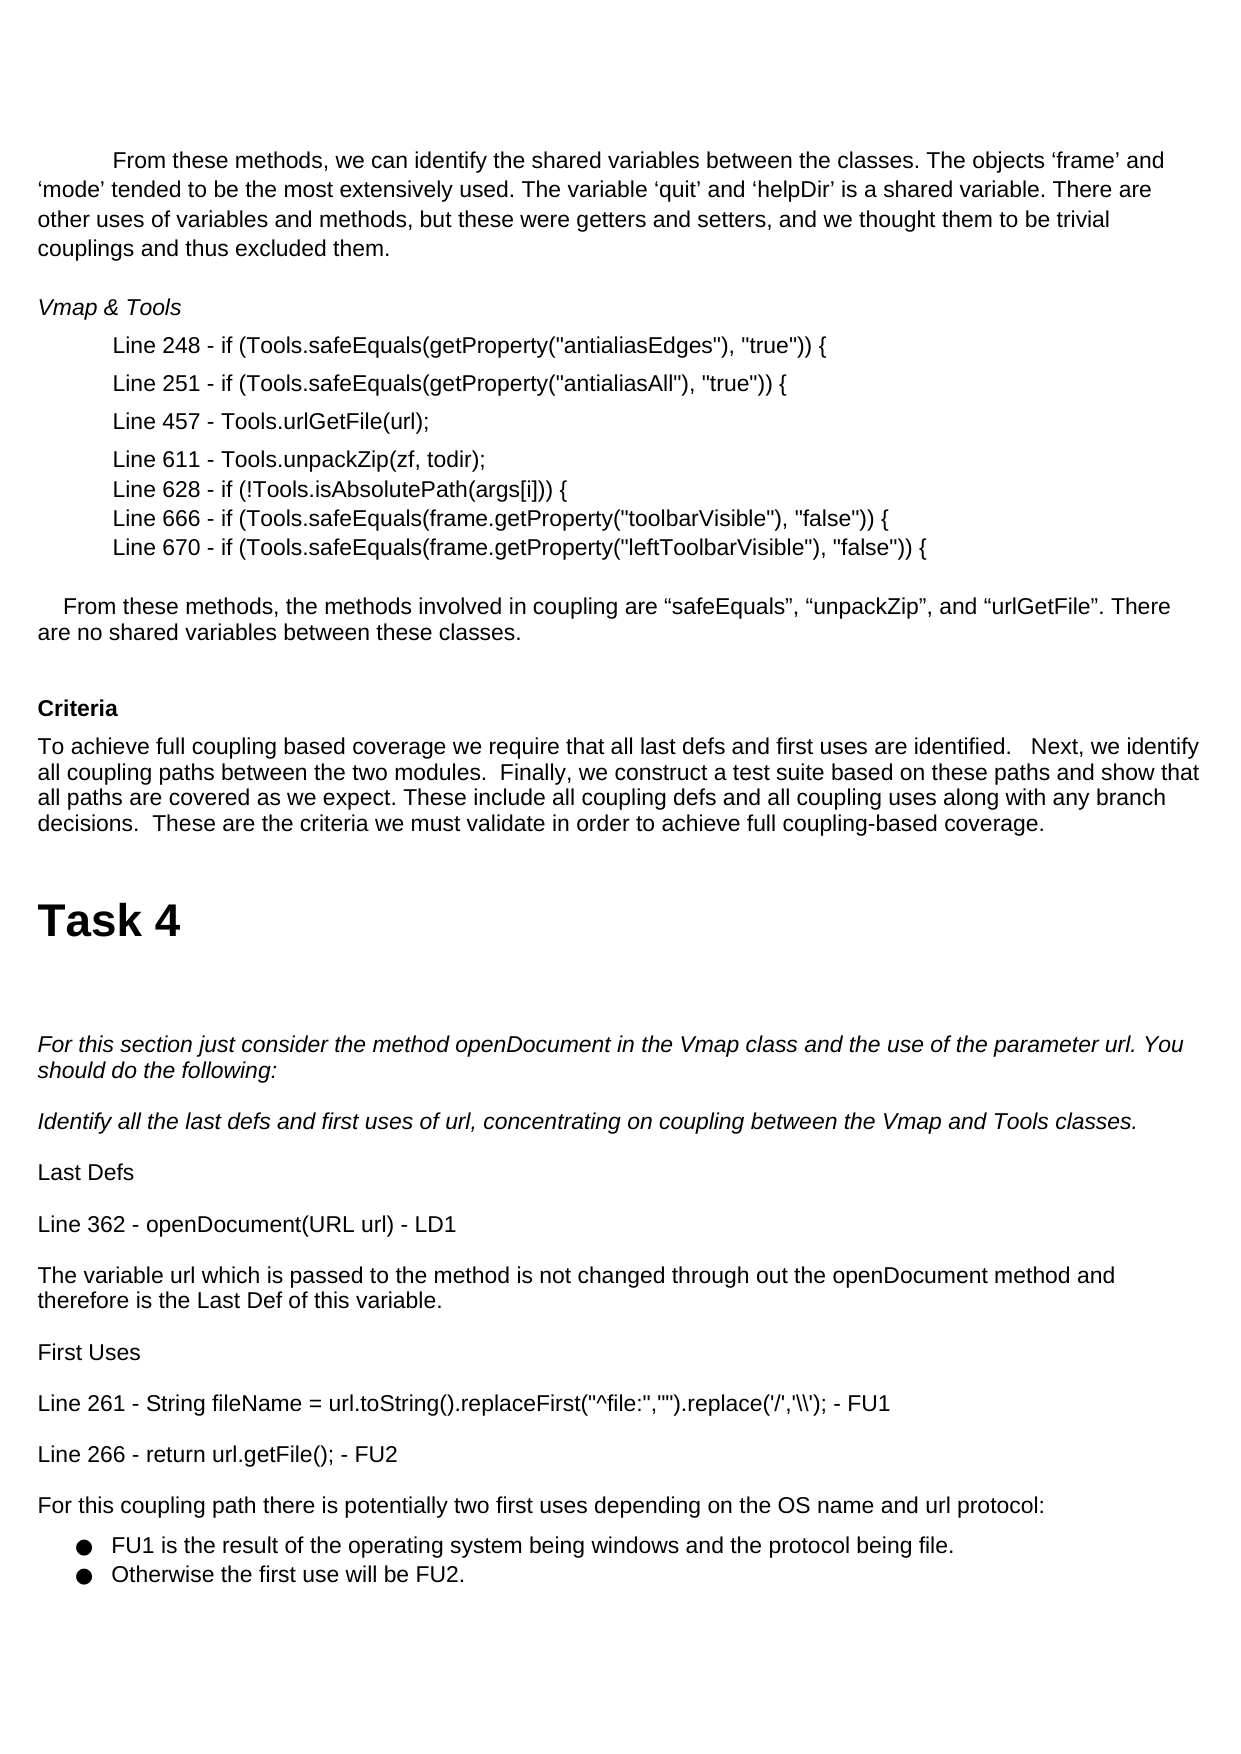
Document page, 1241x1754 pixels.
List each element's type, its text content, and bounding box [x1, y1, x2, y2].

text Criteria [37, 696, 1209, 721]
text To achieve full coupling based coverage we require that all last defs and first uses are identified. Next, we identify all coupling paths between the two modules. Finally, we construct a test suite based on these paths and show that all paths are covered as we expect. These include all coupling defs and all coupling uses along with any branch decisions. These are the criteria we must validate in order to achieve full coupling-based coverage. [37, 734, 1209, 836]
text Line 611 - Tools.unpackZip(zf, todir); [37, 447, 1209, 472]
text From these methods, we can identify the shared variables between the classes. The objects ‘frame’ and ‘mode’ tended to be the most extensively used. The variable ‘quit’ and ‘helpDir’ is a shared variable. There are other uses of variables and methods, but these were getters and setters, and we thought them to be trivial couplings and thus excluded them. [37, 147, 1209, 261]
list FU1 is the result of the operating system being windows and the protocol being file. [75, 1531, 1209, 1560]
text For this section just consider the method openDocument in the Vmap class and the use of the parameter url. You should do the following: Identify all the last defs and first uses of url, concentrating on coupling between the Vmap and Tools classes. Last Defs Line 362 - openDocument(URL url) - LD1 The variable url which is passed to the method is not changed through out the openDocument method and therefore is the Last Def of this variable. First Uses Line 261 - String fileName = url.toString().replaceFirst("^file:","").replace('/','\\'); - FU1 Line 266 - return url.getFile(); - FU2 For this coupling path there is potentially two first uses depending on the OS name and url protocol: [37, 1032, 1209, 1519]
text From these methods, the methods involved in coupling are “safeEquals”, “unpackZip”, and “urlGetFile”. There are no shared variables between these classes. [37, 594, 1209, 645]
text Line 457 - Tools.urlGetFile(url); [37, 409, 1209, 434]
text Line 666 - if (Tools.safeEquals(frame.getProperty("toolbarVisible"), "false")) { [37, 506, 1209, 531]
text Line 628 - if (!Tools.isAbsolutePath(args[i])) { [37, 476, 1209, 502]
text Line 248 - if (Tools.safeEquals(getProperty("antialiasEdges"), "true")) { [37, 332, 1209, 358]
text Vmap & Tools [37, 294, 1209, 320]
text Line 670 - if (Tools.safeEquals(frame.getProperty("leftToolbarVisible"), "false")) { [37, 535, 1209, 561]
list Otherwise the first use will be FU2. [75, 1560, 1209, 1588]
text Task 4 [37, 895, 1209, 947]
text Line 251 - if (Tools.safeEquals(getProperty("antialiasAll"), "true")) { [37, 371, 1209, 396]
